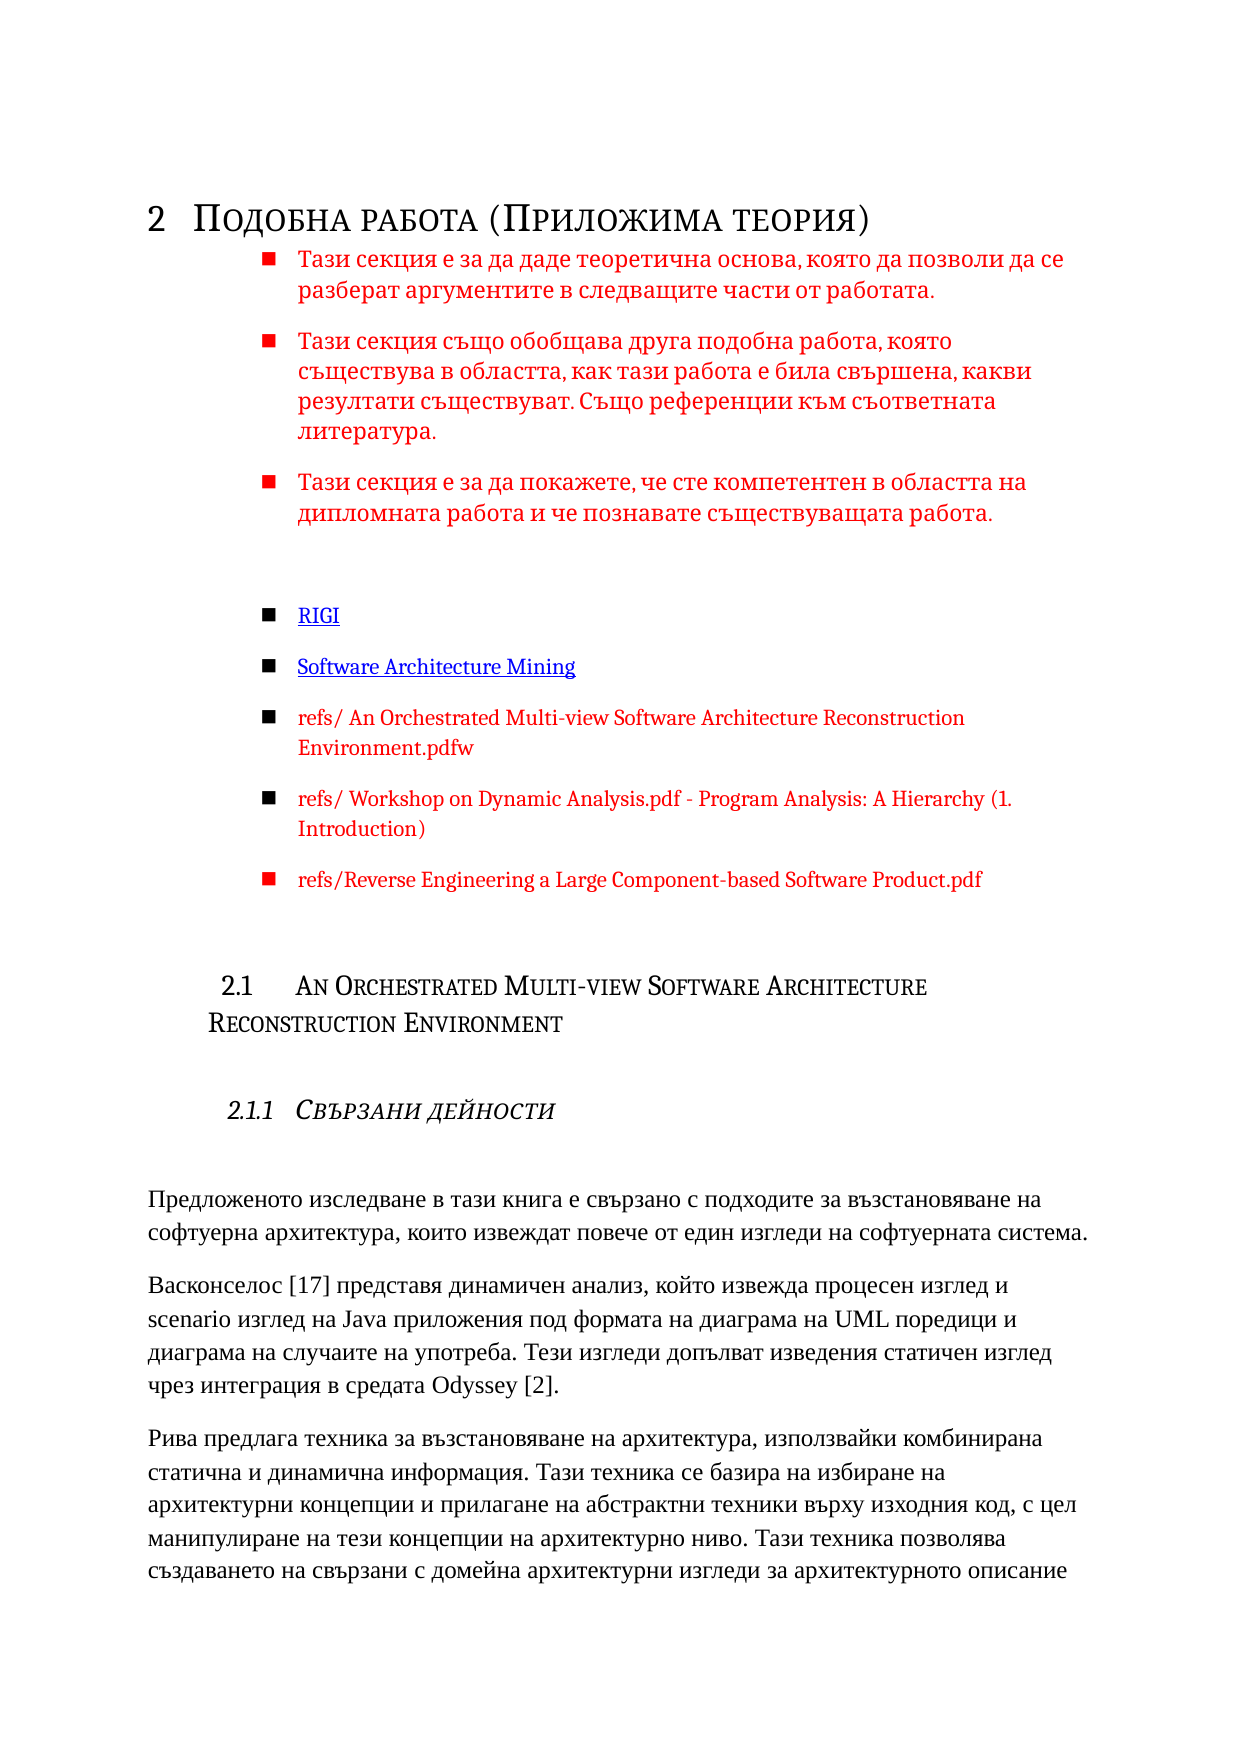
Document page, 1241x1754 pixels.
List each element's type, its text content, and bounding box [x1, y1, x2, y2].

list Тази секция е за да даде теоретична основа, която да позволи да се разберат аргументите в следващите части от работата. [260, 247, 1093, 304]
list refs/Reverse Engineering a Large Component-based Software Product.pdf [260, 867, 1093, 893]
list Тази секция е за да покажете, че сте компетентен в областта на дипломната работа и че познавате съществуващата работа. [260, 470, 1093, 527]
subtitle An Orchestrated Multi-view Software Architecture Reconstruction Environment [208, 969, 1093, 1040]
list Software Architecture Mining [260, 653, 1093, 680]
list refs/ An Orchestrated Multi-view Software Architecture Reconstruction Environment.pdfw [260, 704, 1093, 761]
subtitle Свързани дейности [223, 1095, 1093, 1126]
text Предложеното изследване в тази книга е свързано с подходите за възстановяване на софтуерна архитектура, които извеждат повече от един изгледи на софтуерната система. [148, 1184, 1093, 1246]
list RIGI [260, 602, 1093, 629]
text Рива предлага техника за възстановяване на архитектура, използвайки комбинирана статична и динамична информация. Тази техника се базира на избиране на архитектурни концепции и прилагане на абстрактни техники върху изходния код, с цел манипулиране на тези концепции на архитектурно ниво. Тази техника позволява създаването на свързани с домейна архитектурни изгледи за архитектурното описание [148, 1423, 1093, 1584]
subtitle Подобна работа (Приложима теория) [148, 198, 1093, 241]
text Васконселос [17] представя динамичен анализ, който извежда процесен изглед и scenario изглед на Java приложения под формата на диаграма на UML поредици и диаграма на случаите на употреба. Тези изгледи допълват изведения статичен изглед чрез интеграция в средата Odyssey [2]. [148, 1271, 1093, 1398]
list Тази секция също обобщава друга подобна работа, която съществува в областта, как тази работа е била свършена, какви резултати съществуват. Също референции към съответната литература. [260, 328, 1093, 445]
list refs/ Workshop on Dynamic Analysis.pdf - Program Analysis: A Hierarchy (1. Introduction) [260, 786, 1093, 842]
